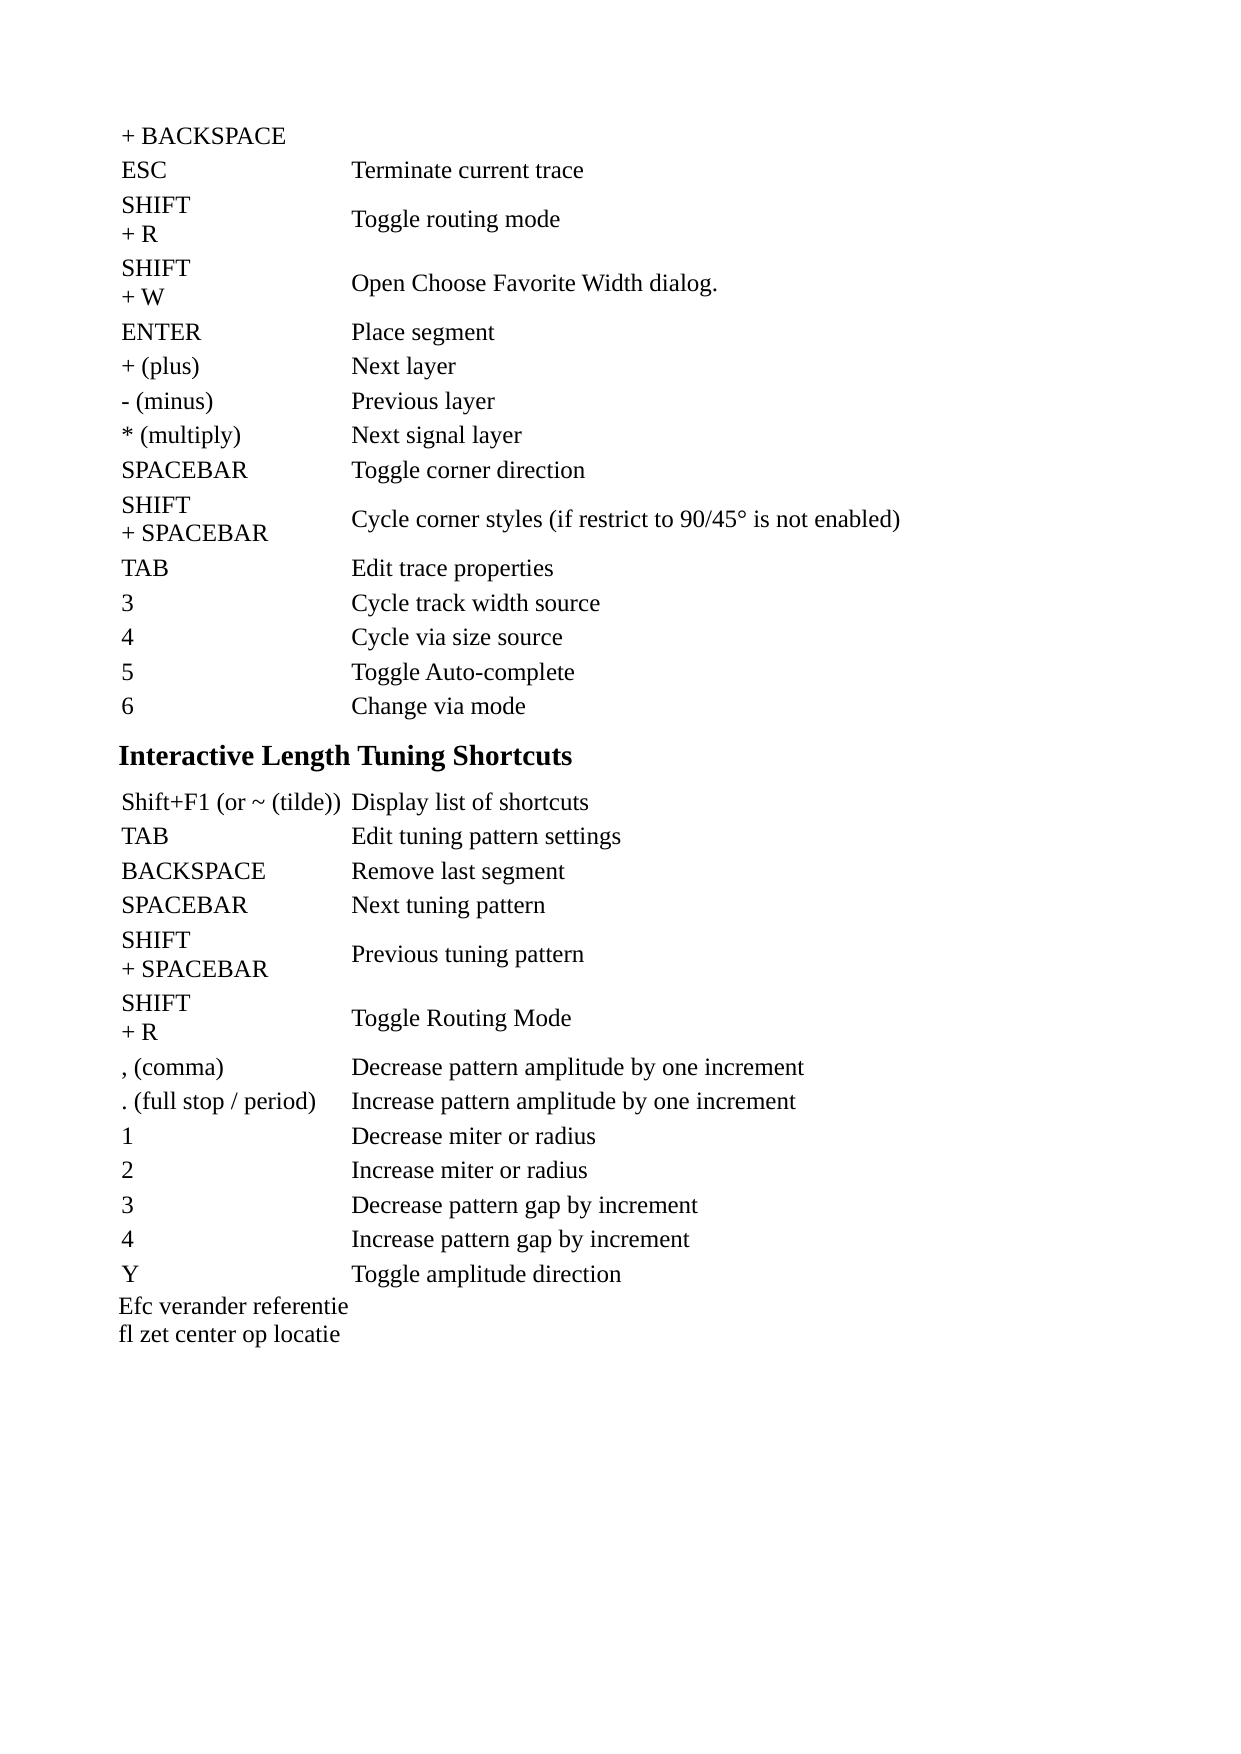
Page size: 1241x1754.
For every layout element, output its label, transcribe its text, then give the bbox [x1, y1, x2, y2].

table_cell Change via mode [348, 689, 904, 723]
table_cell Previous tuning pattern [348, 922, 813, 985]
table_cell - (minus) [118, 383, 348, 418]
table_cell Next layer [348, 349, 904, 383]
table_cell Increase miter or radius [348, 1153, 813, 1187]
table_cell BACKSPACE [118, 853, 348, 887]
table_cell , (comma) [118, 1049, 348, 1083]
table_cell [348, 118, 904, 153]
table_cell . (full stop / period) [118, 1083, 348, 1118]
table_cell * (multiply) [118, 418, 348, 452]
table_cell ESC [118, 153, 348, 187]
table_cell SPACEBAR [118, 452, 348, 487]
table_cell SHIFT + SPACEBAR [118, 487, 348, 550]
text fl zet center op locatie [118, 1319, 1122, 1348]
table_cell SPACEBAR [118, 888, 348, 922]
table_cell + (plus) [118, 349, 348, 383]
table_cell SHIFT + R [118, 985, 348, 1049]
table_cell SHIFT + R [118, 187, 348, 251]
text Efc verander referentie [118, 1291, 1122, 1319]
table_cell Toggle amplitude direction [348, 1256, 813, 1291]
table_cell Edit trace properties [348, 550, 904, 585]
table_cell 3 [118, 1187, 348, 1222]
table_cell Toggle Routing Mode [348, 985, 813, 1049]
table_cell Increase pattern amplitude by one increment [348, 1083, 813, 1118]
table_cell Next signal layer [348, 418, 904, 452]
table_cell 4 [118, 1222, 348, 1256]
table_cell + BACKSPACE [118, 118, 348, 153]
table_cell Cycle via size source [348, 619, 904, 654]
table_cell Remove last segment [348, 853, 813, 887]
table_cell Place segment [348, 314, 904, 348]
table_cell 3 [118, 585, 348, 619]
table_cell Cycle corner styles (if restrict to 90/45° is not enabled) [348, 487, 904, 550]
table_cell ENTER [118, 314, 348, 348]
table_cell Toggle corner direction [348, 452, 904, 487]
table_cell Increase pattern gap by increment [348, 1222, 813, 1256]
table_cell Cycle track width source [348, 585, 904, 619]
table_cell Y [118, 1256, 348, 1291]
table_cell Terminate current trace [348, 153, 904, 187]
table_cell SHIFT + W [118, 251, 348, 314]
table_cell Edit tuning pattern settings [348, 818, 813, 853]
table_header Shift+F1 (or ~ (tilde)) [118, 784, 348, 818]
table_header Display list of shortcuts [348, 784, 813, 818]
table_cell 4 [118, 619, 348, 654]
table_cell Decrease miter or radius [348, 1118, 813, 1152]
table_cell SHIFT + SPACEBAR [118, 922, 348, 985]
table_cell 5 [118, 654, 348, 688]
table_cell Open Choose Favorite Width dialog. [348, 251, 904, 314]
table_cell Toggle routing mode [348, 187, 904, 251]
table_cell Toggle Auto-complete [348, 654, 904, 688]
table_cell Decrease pattern amplitude by one increment [348, 1049, 813, 1083]
table_cell TAB [118, 550, 348, 585]
table_cell Next tuning pattern [348, 888, 813, 922]
table_cell Previous layer [348, 383, 904, 418]
table_cell Decrease pattern gap by increment [348, 1187, 813, 1222]
table_cell 6 [118, 689, 348, 723]
table_cell TAB [118, 818, 348, 853]
table_cell 1 [118, 1118, 348, 1152]
subtitle Interactive Length Tuning Shortcuts [118, 738, 1122, 771]
table_cell 2 [118, 1153, 348, 1187]
